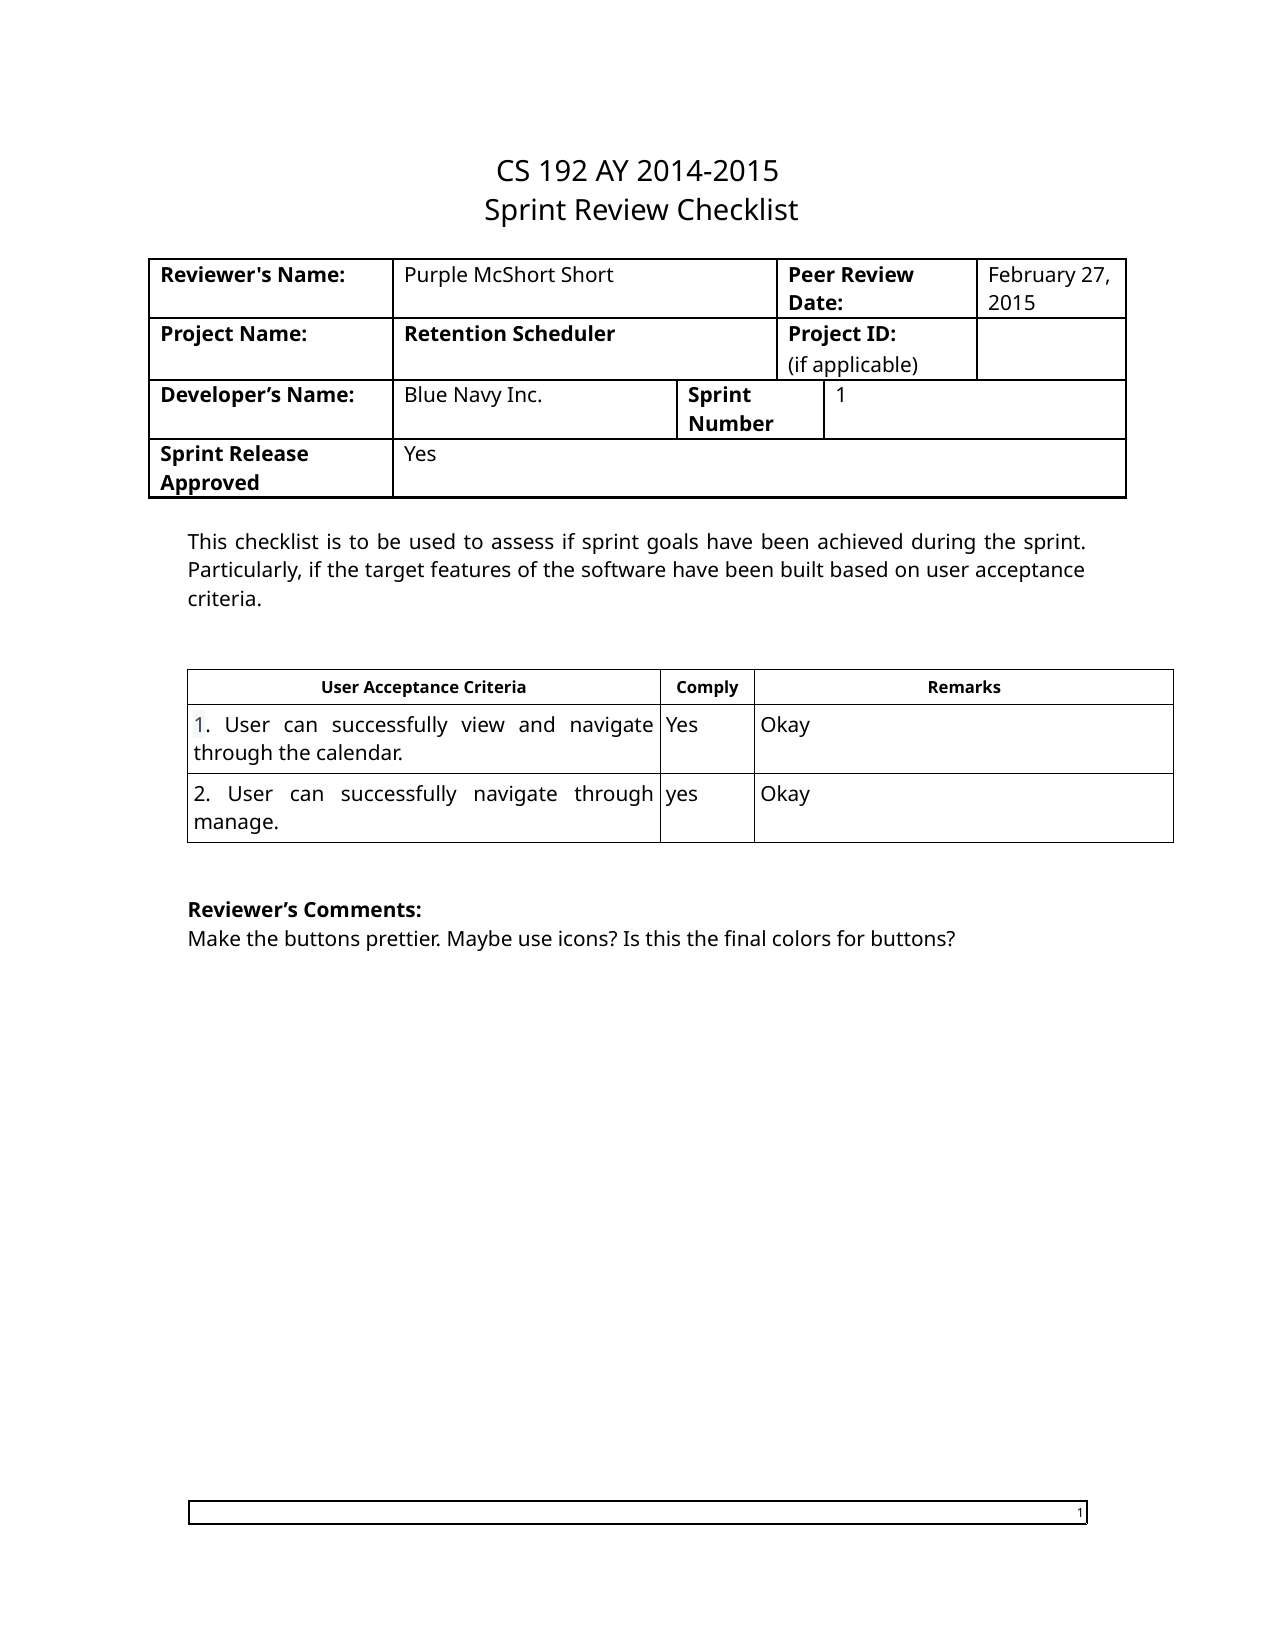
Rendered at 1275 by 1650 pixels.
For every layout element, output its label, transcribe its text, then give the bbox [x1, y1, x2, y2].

table_header Remarks [755, 670, 1173, 704]
table_cell 2. User can successfully navigate through manage. [188, 774, 660, 842]
table_header User Acceptance Criteria [188, 670, 660, 704]
table_header Comply [661, 670, 754, 704]
table_cell 1. User can successfully view and navigate through the calendar. [188, 705, 660, 773]
table_cell Okay [755, 705, 1173, 773]
text CS 192 AY 2014-2015 [187, 150, 1087, 190]
table_cell yes [661, 774, 754, 842]
table_cell Blue Navy Inc. [394, 381, 676, 437]
table_header February 27, 2015 [978, 260, 1125, 317]
table_cell Project Name: [150, 319, 392, 378]
table_cell (if applicable) [778, 348, 976, 378]
table_cell Yes [661, 705, 754, 773]
text This checklist is to be used to assess if sprint goals have been achieved during the sprint. Particularly, if the target features of the software have been built based on user acceptance criteria. [187, 527, 1087, 612]
table_header Purple McShort Short [394, 260, 776, 317]
table_cell [978, 319, 1125, 378]
subtitle Reviewer’s Comments: Make the buttons prettier. Maybe use icons? Is this the final colors for buttons? [187, 896, 1087, 952]
table_cell 1 [825, 381, 1125, 437]
table_cell Sprint Number [678, 381, 823, 437]
table_cell Sprint Release Approved [150, 440, 392, 496]
table_cell Yes [394, 440, 1125, 496]
table_cell Project ID: [778, 319, 976, 348]
table_cell Okay [755, 774, 1173, 842]
table_cell Developer’s Name: [150, 381, 392, 437]
text Sprint Review Checklist [187, 190, 1087, 229]
table_cell Retention Scheduler [394, 319, 776, 378]
table_header Peer Review Date: [778, 260, 976, 317]
table_header Reviewer's Name: [150, 260, 392, 317]
